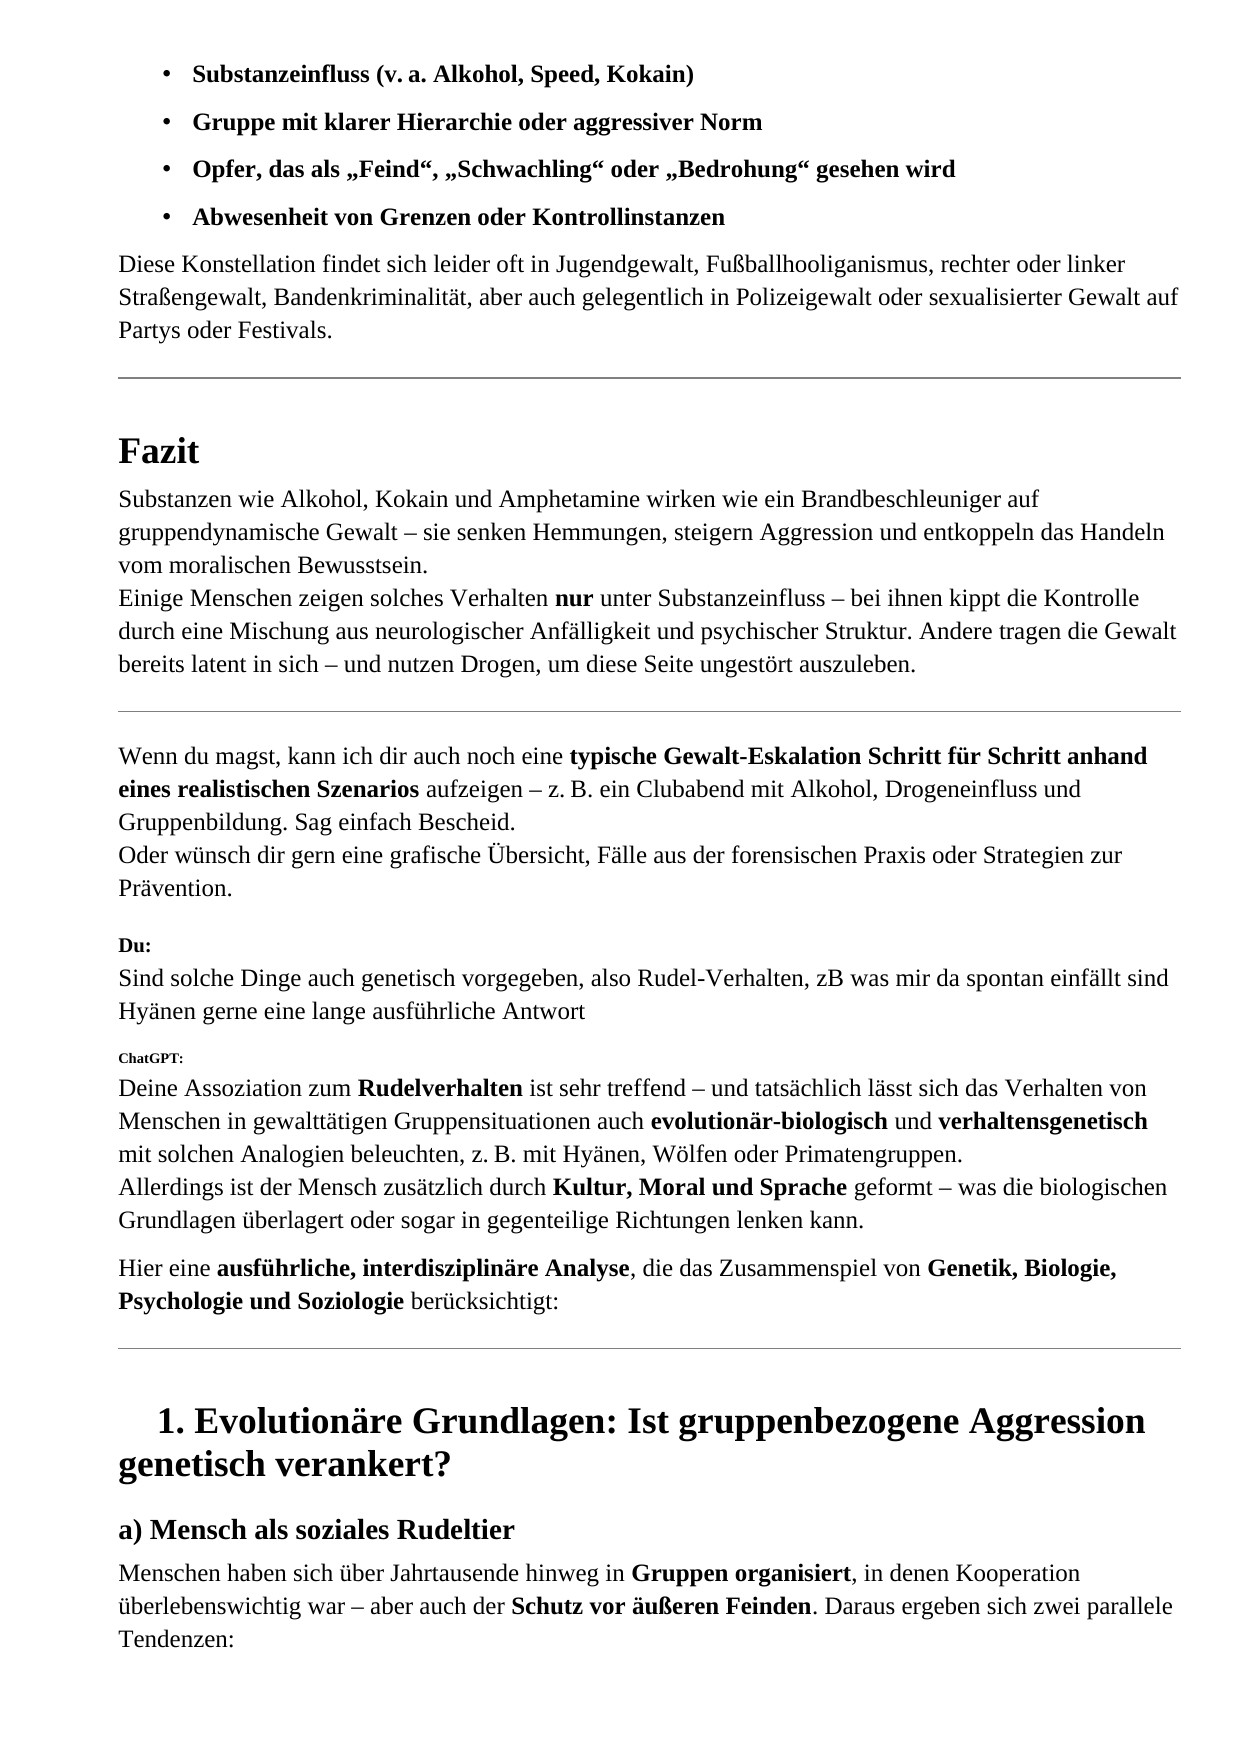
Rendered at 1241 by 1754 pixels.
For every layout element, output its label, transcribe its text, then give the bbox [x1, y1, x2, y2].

text Sind solche Dinge auch genetisch vorgegeben, also Rudel-Verhalten, zB was mir da spontan einfällt sind Hyänen gerne eine lange ausführliche Antwort [118, 963, 1181, 1025]
subtitle Fazit [118, 428, 1181, 471]
text Hier eine ausführliche, interdisziplinäre Analyse, die das Zusammenspiel von Genetik, Biologie, Psychologie und Soziologie berücksichtigt: [118, 1253, 1181, 1315]
subtitle 🧬 1. Evolutionäre Grundlagen: Ist gruppenbezogene Aggression genetisch verankert? [118, 1399, 1181, 1485]
list Gruppe mit klarer Hierarchie oder aggressiver Norm [162, 107, 1181, 135]
list Abwesenheit von Grenzen oder Kontrollinstanzen [162, 202, 1181, 231]
text Diese Konstellation findet sich leider oft in Jugendgewalt, Fußballhooliganismus, rechter oder linker Straßengewalt, Bandenkriminalität, aber auch gelegentlich in Polizeigewalt oder sexualisierter Gewalt auf Partys oder Festivals. [118, 249, 1181, 344]
text Deine Assoziation zum Rudelverhalten ist sehr treffend – und tatsächlich lässt sich das Verhalten von Menschen in gewalttätigen Gruppensituationen auch evolutionär-biologisch und verhaltensgenetisch mit solchen Analogien beleuchten, z. B. mit Hyänen, Wölfen oder Primatengruppen. Allerdings ist der Mensch zusätzlich durch Kultur, Moral und Sprache geformt – was die biologischen Grundlagen überlagert oder sogar in gegenteilige Richtungen lenken kann. [118, 1073, 1181, 1234]
subtitle Du: [118, 933, 1181, 957]
subtitle a) Mensch als soziales Rudeltier [118, 1512, 1181, 1546]
list Substanzeinfluss (v. a. Alkohol, Speed, Kokain) [162, 59, 1181, 88]
text Substanzen wie Alkohol, Kokain und Amphetamine wirken wie ein Brandbeschleuniger auf gruppendynamische Gewalt – sie senken Hemmungen, steigern Aggression und entkoppeln das Handeln vom moralischen Bewusstsein. Einige Menschen zeigen solches Verhalten nur unter Substanzeinfluss – bei ihnen kippt die Kontrolle durch eine Mischung aus neurologischer Anfälligkeit und psychischer Struktur. Andere tragen die Gewalt bereits latent in sich – und nutzen Drogen, um diese Seite ungestört auszuleben. [118, 484, 1181, 678]
text Menschen haben sich über Jahrtausende hinweg in Gruppen organisiert, in denen Kooperation überlebenswichtig war – aber auch der Schutz vor äußeren Feinden. Daraus ergeben sich zwei parallele Tendenzen: [118, 1558, 1181, 1653]
text Wenn du magst, kann ich dir auch noch eine typische Gewalt-Eskalation Schritt für Schritt anhand eines realistischen Szenarios aufzeigen – z. B. ein Clubabend mit Alkohol, Drogeneinfluss und Gruppenbildung. Sag einfach Bescheid. Oder wünsch dir gern eine grafische Übersicht, Fälle aus der forensischen Praxis oder Strategien zur Prävention. [118, 741, 1181, 902]
subtitle ChatGPT: [118, 1050, 1181, 1067]
list Opfer, das als „Feind“, „Schwachling“ oder „Bedrohung“ gesehen wird [162, 154, 1181, 183]
